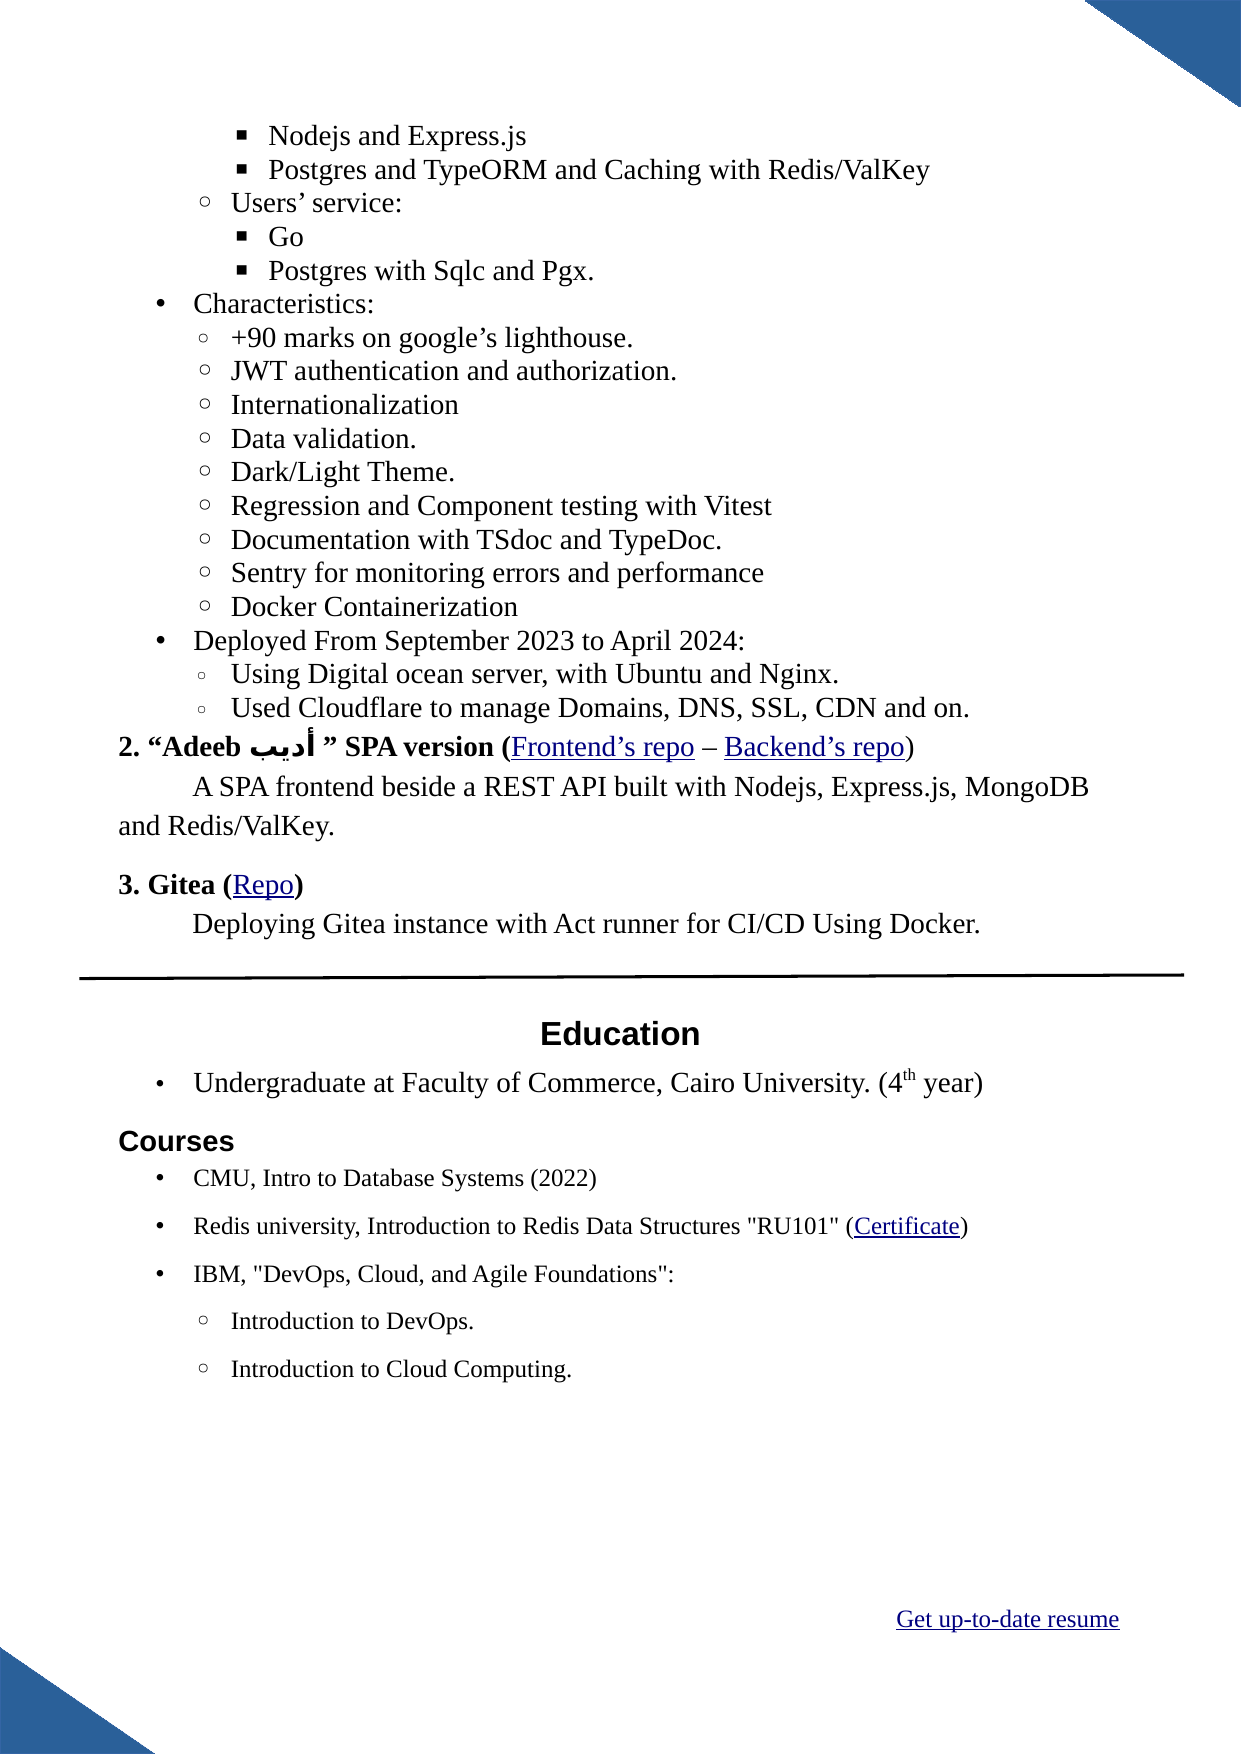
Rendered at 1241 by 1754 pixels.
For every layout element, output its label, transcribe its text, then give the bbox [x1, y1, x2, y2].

list Postgres and TypeORM and Caching with Redis/ValKey [231, 152, 1122, 185]
subtitle Courses [118, 1124, 1122, 1157]
list Docker Containerization [193, 589, 1122, 623]
list Regression and Component testing with Vitest [193, 488, 1122, 522]
text Deploying Gitea instance with Act runner for CI/CD Using Docker. [118, 906, 1122, 940]
list Go [231, 219, 1122, 253]
list Deployed From September 2023 to April 2024: [156, 623, 1122, 656]
list JWT authentication and authorization. [193, 353, 1122, 387]
list Using Digital ocean server, with Ubuntu and Nginx. [193, 656, 1122, 690]
list Nodejs and Express.js [231, 118, 1122, 152]
list Introduction to DevOps. [193, 1306, 1122, 1335]
list Documentation with TSdoc and TypeDoc. [193, 522, 1122, 555]
list Data validation. [193, 421, 1122, 454]
subtitle Education [118, 1014, 1122, 1052]
list Undergraduate at Faculty of Commerce, Cairo University. (4th year) [156, 1065, 1122, 1098]
list Dark/Light Theme. [193, 454, 1122, 488]
list Characteristics: [156, 286, 1122, 320]
list Used Cloudflare to manage Domains, DNS, SSL, CDN and on. [193, 690, 1122, 723]
list Redis university, Introduction to Redis Data Structures "RU101" (Certificate) [156, 1211, 1122, 1240]
list CMU, Intro to Database Systems (2022) [156, 1163, 1122, 1192]
list Users’ service: [193, 185, 1122, 219]
list IBM, "DevOps, Cloud, and Agile Foundations": [156, 1259, 1122, 1287]
text A SPA frontend beside a REST API built with Nodejs, Express.js, MongoDB and Redis/ValKey. [118, 769, 1122, 841]
list Internationalization [193, 387, 1122, 421]
list +90 marks on google’s lighthouse. [193, 320, 1122, 353]
list Introduction to Cloud Computing. [193, 1354, 1122, 1383]
subtitle 2. “Adeeb أديب ” SPA version (Frontend’s repo – Backend’s repo) [118, 729, 1122, 763]
subtitle 3. Gitea (Repo) [118, 867, 1122, 900]
list Postgres with Sqlc and Pgx. [231, 253, 1122, 286]
list Sentry for monitoring errors and performance [193, 555, 1122, 589]
